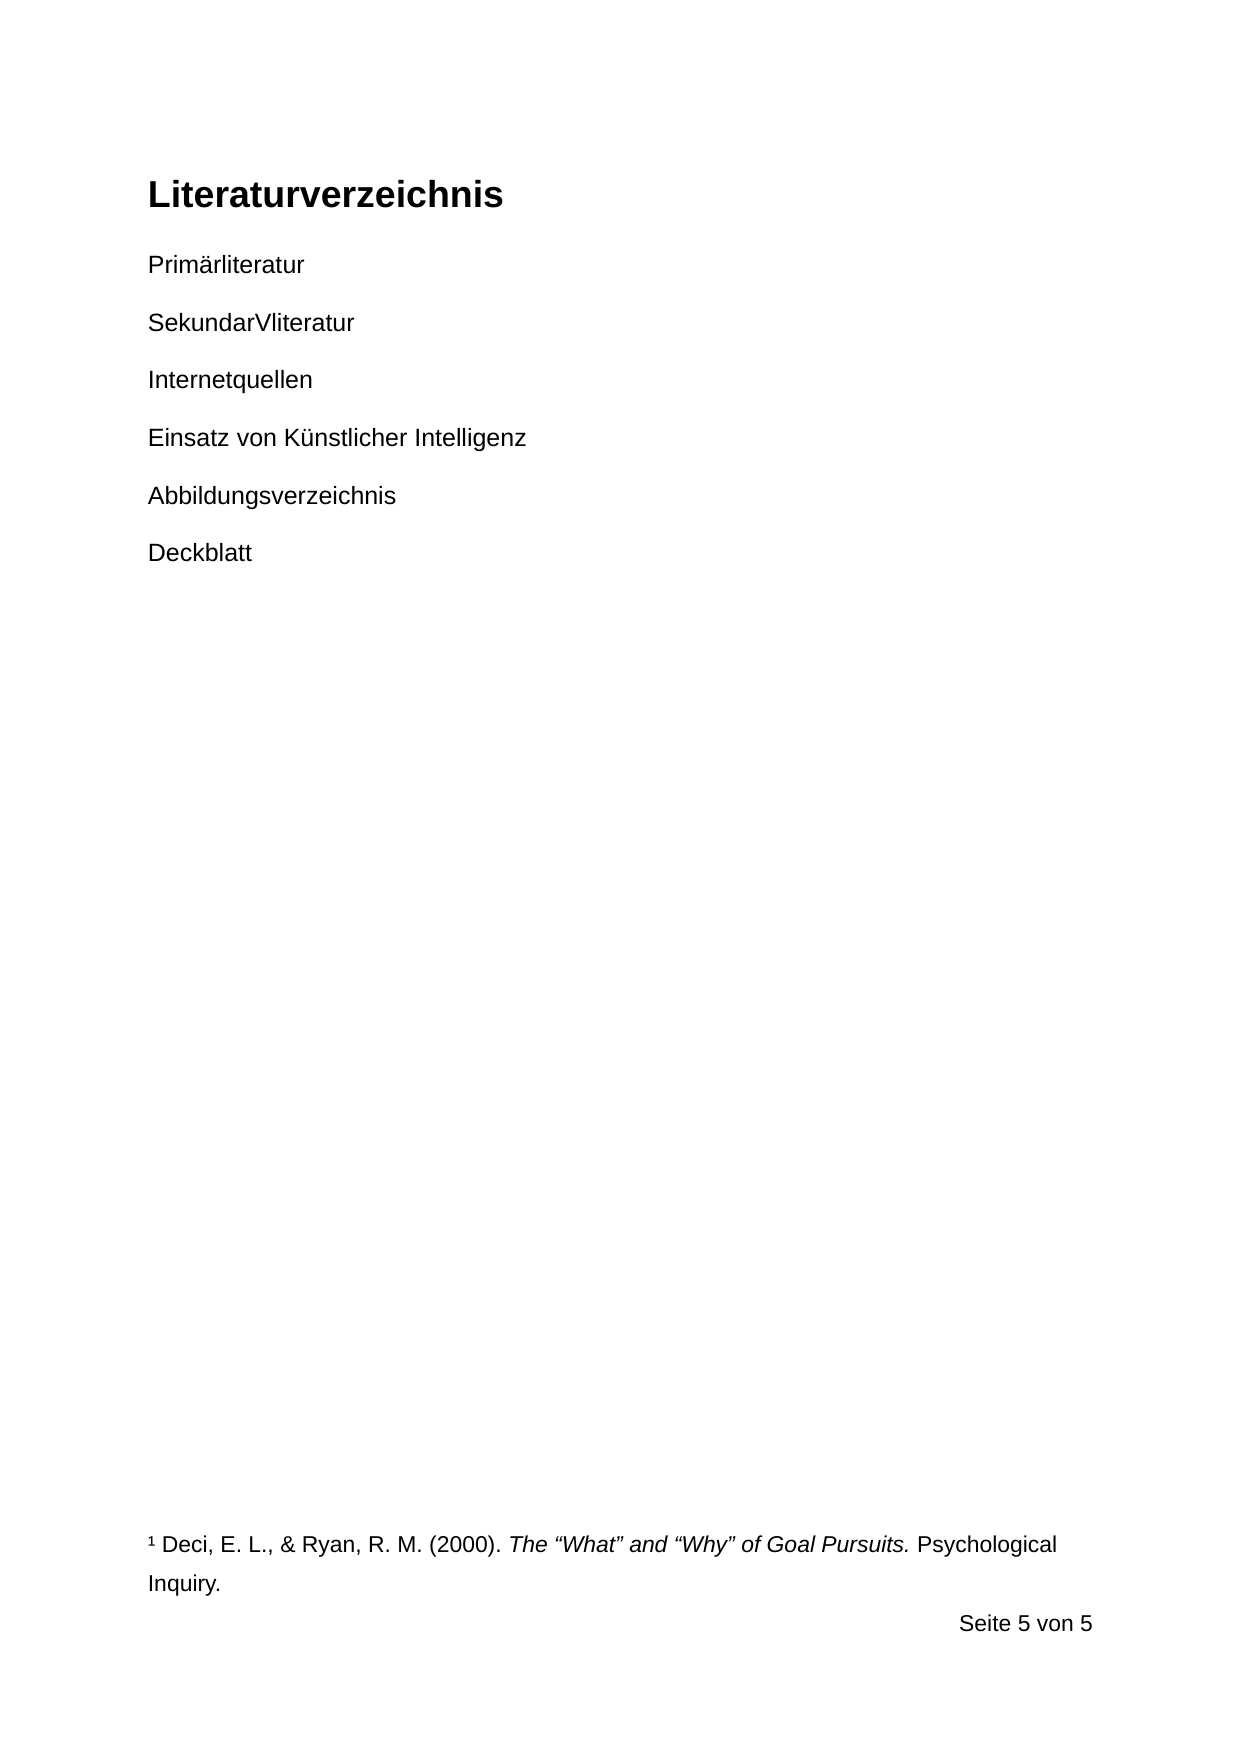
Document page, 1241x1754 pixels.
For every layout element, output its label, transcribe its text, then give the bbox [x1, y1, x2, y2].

text SekundarVliteratur [148, 307, 1093, 336]
text Deckblatt [148, 538, 1093, 567]
text Primärliteratur [148, 250, 1093, 278]
subtitle Literaturverzeichnis [148, 173, 1093, 216]
text Abbildungsverzeichnis [148, 481, 1093, 509]
text Internetquellen [148, 365, 1093, 394]
text Einsatz von Künstlicher Intelligenz [148, 423, 1093, 452]
